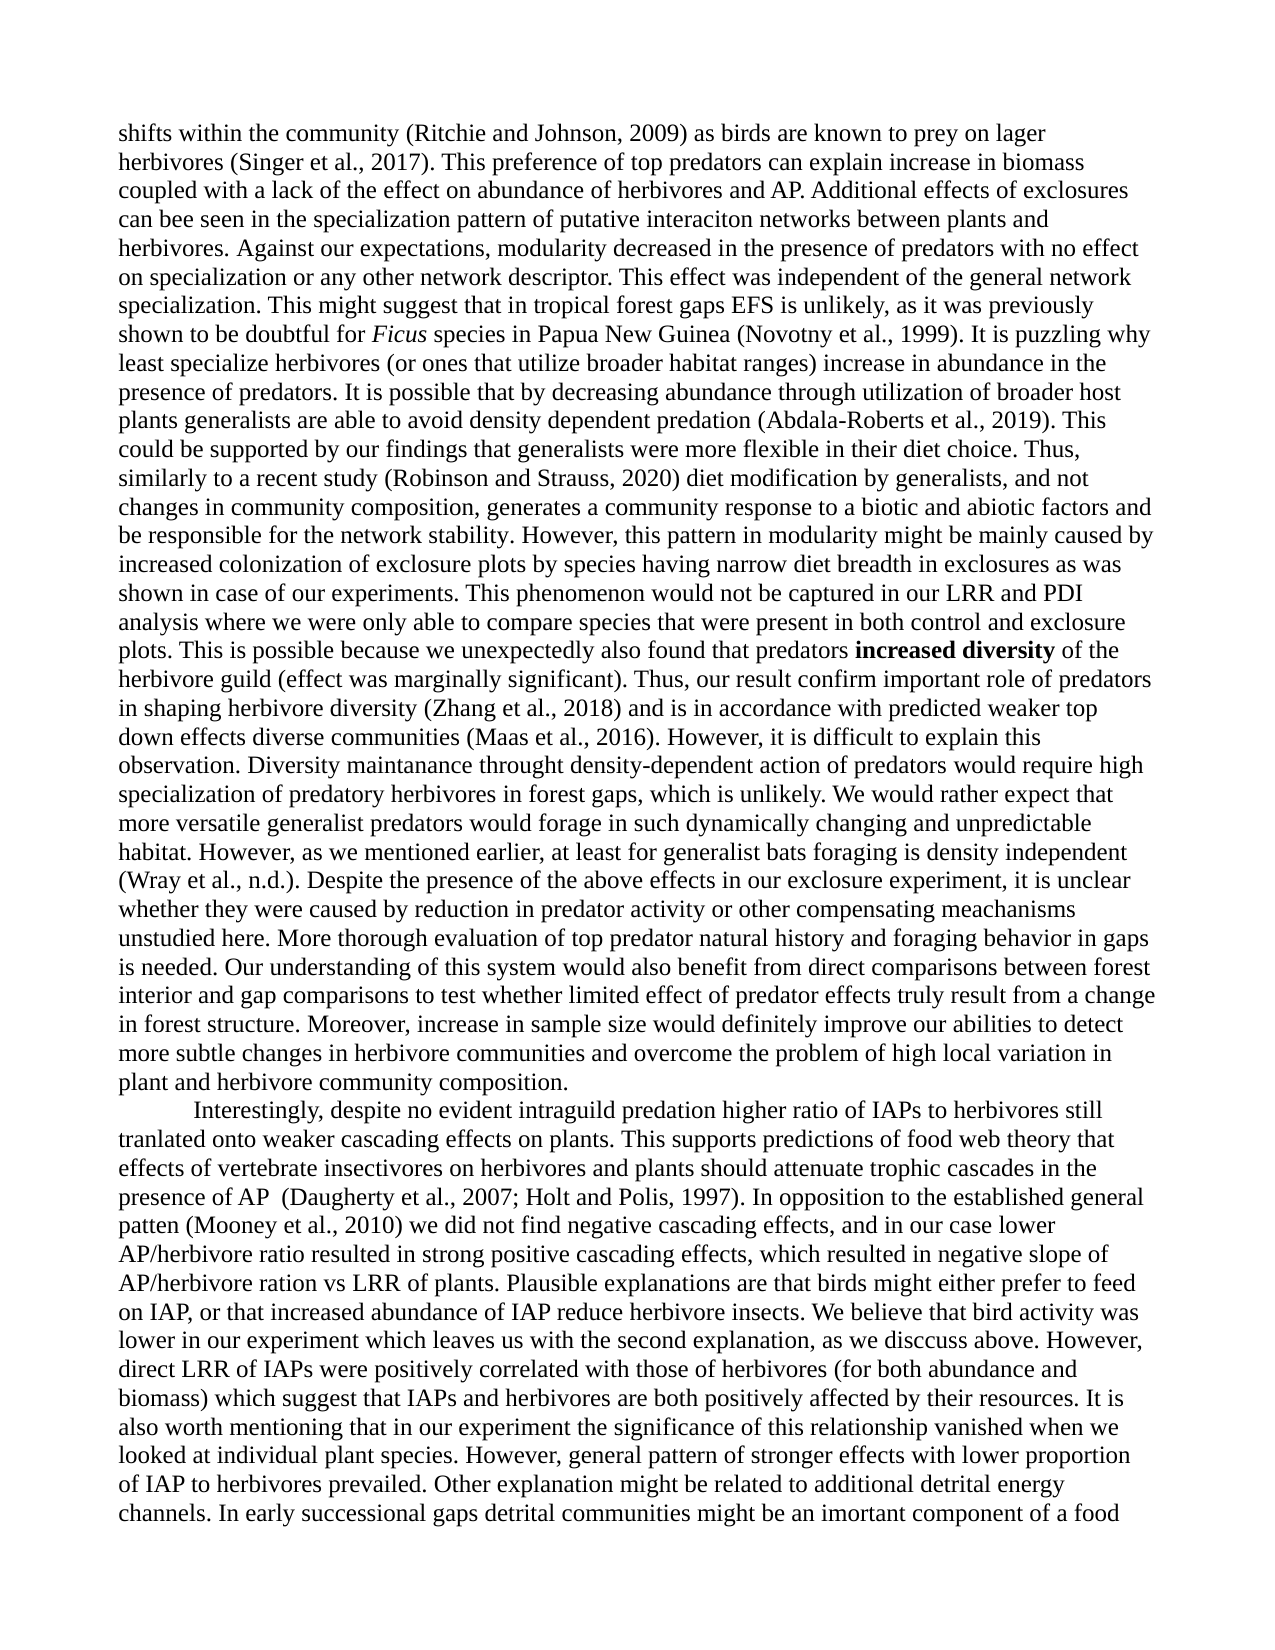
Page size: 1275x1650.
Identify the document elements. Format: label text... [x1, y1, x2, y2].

text Interestingly, despite no evident intraguild predation higher ratio of IAPs to herbivores still tranlated onto weaker cascading effects on plants. This supports predictions of food web theory that effects of vertebrate insectivores on herbivores and plants should attenuate trophic cascades in the presence of AP (Daugherty et al., 2007; Holt and Polis, 1997). In opposition to the established general patten (Mooney et al., 2010) we did not find negative cascading effects, and in our case lower AP/herbivore ratio resulted in strong positive cascading effects, which resulted in negative slope of AP/herbivore ration vs LRR of plants. Plausible explanations are that birds might either prefer to feed on IAP, or that increased abundance of IAP reduce herbivore insects. We believe that bird activity was lower in our experiment which leaves us with the second explanation, as we disccuss above. However, direct LRR of IAPs were positively correlated with those of herbivores (for both abundance and biomass) which suggest that IAPs and herbivores are both positively affected by their resources. It is also worth mentioning that in our experiment the significance of this relationship vanished when we looked at individual plant species. However, general pattern of stronger effects with lower proportion of IAP to herbivores prevailed. Other explanation might be related to additional detrital energy channels. In early successional gaps detrital communities might be an imortant component of a food [118, 1096, 1157, 1527]
text shifts within the community (Ritchie and Johnson, 2009) as birds are known to prey on lager herbivores (Singer et al., 2017). This preference of top predators can explain increase in biomass coupled with a lack of the effect on abundance of herbivores and AP. Additional effects of exclosures can bee seen in the specialization pattern of putative interaciton networks between plants and herbivores. Against our expectations, modularity decreased in the presence of predators with no effect on specialization or any other network descriptor. This effect was independent of the general network specialization. This might suggest that in tropical forest gaps EFS is unlikely, as it was previously shown to be doubtful for Ficus species in Papua New Guinea (Novotny et al., 1999). It is puzzling why least specialize herbivores (or ones that utilize broader habitat ranges) increase in abundance in the presence of predators. It is possible that by decreasing abundance through utilization of broader host plants generalists are able to avoid density dependent predation (Abdala‐Roberts et al., 2019). This could be supported by our findings that generalists were more flexible in their diet choice. Thus, similarly to a recent study (Robinson and Strauss, 2020) diet modification by generalists, and not changes in community composition, generates a community response to a biotic and abiotic factors and be responsible for the network stability. However, this pattern in modularity might be mainly caused by increased colonization of exclosure plots by species having narrow diet breadth in exclosures as was shown in case of our experiments. This phenomenon would not be captured in our LRR and PDI analysis where we were only able to compare species that were present in both control and exclosure plots. This is possible because we unexpectedly also found that predators increased diversity of the herbivore guild (effect was marginally significant). Thus, our result confirm important role of predators in shaping herbivore diversity (Zhang et al., 2018) and is in accordance with predicted weaker top down effects diverse communities (Maas et al., 2016). However, it is difficult to explain this observation. Diversity maintanance throught density-dependent action of predators would require high specialization of predatory herbivores in forest gaps, which is unlikely. We would rather expect that more versatile generalist predators would forage in such dynamically changing and unpredictable habitat. However, as we mentioned earlier, at least for generalist bats foraging is density independent (Wray et al., n.d.). Despite the presence of the above effects in our exclosure experiment, it is unclear whether they were caused by reduction in predator activity or other compensating meachanisms unstudied here. More thorough evaluation of top predator natural history and foraging behavior in gaps is needed. Our understanding of this system would also benefit from direct comparisons between forest interior and gap comparisons to test whether limited effect of predator effects truly result from a change in forest structure. Moreover, increase in sample size would definitely improve our abilities to detect more subtle changes in herbivore communities and overcome the problem of high local variation in plant and herbivore community composition. [118, 118, 1157, 1096]
